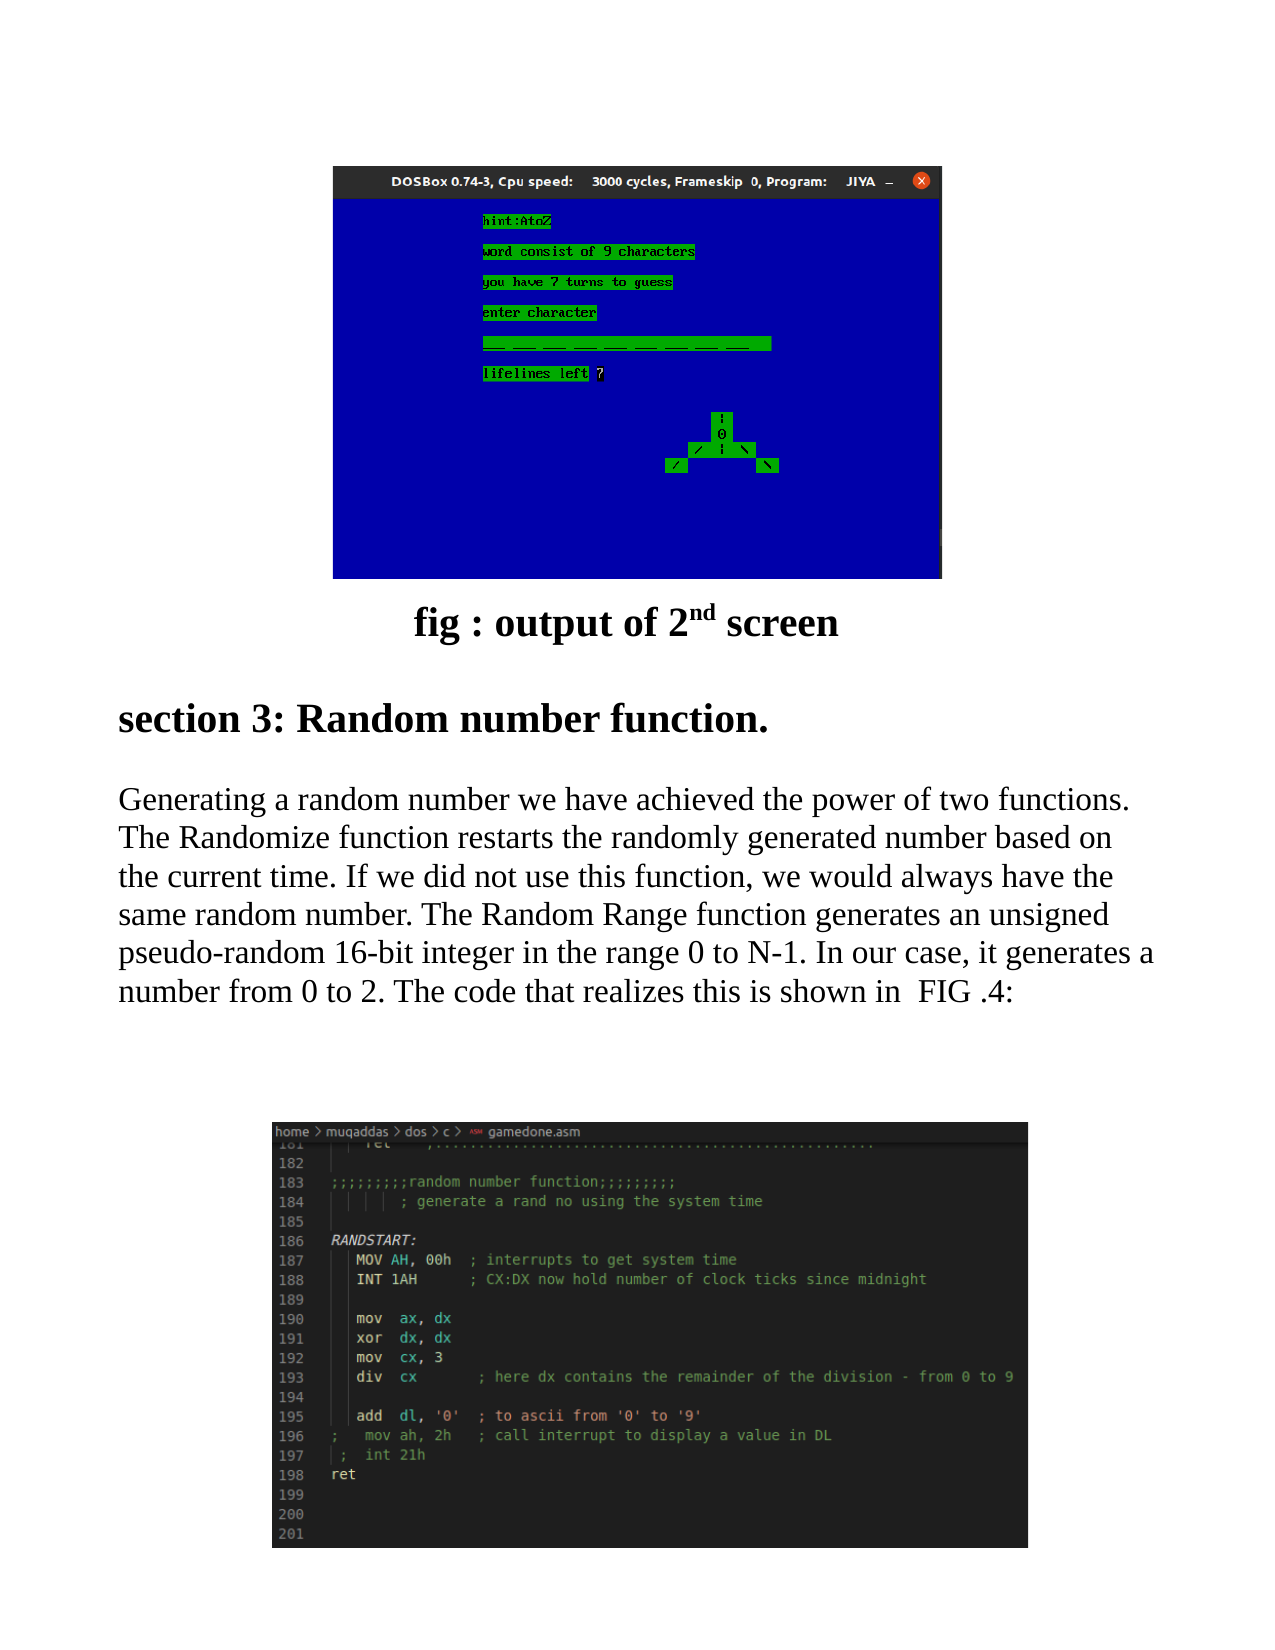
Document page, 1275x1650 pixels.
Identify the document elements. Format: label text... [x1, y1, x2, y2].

picture [272, 1122, 1029, 1548]
picture [332, 166, 943, 579]
text Generating a random number we have achieved the power of two functions. The Randomize function restarts the randomly generated number based on the current time. If we did not use this function, we would always have the same random number. The Random Range function generates an unsigned pseudo-random 16-bit integer in the range 0 to N-1. In our case, it generates a number from 0 to 2. The code that realizes this is shown in FIG .4: [118, 779, 1157, 1009]
text section 3: Random number function. [118, 693, 1157, 741]
text fig : output of 2nd screen [118, 597, 1157, 645]
